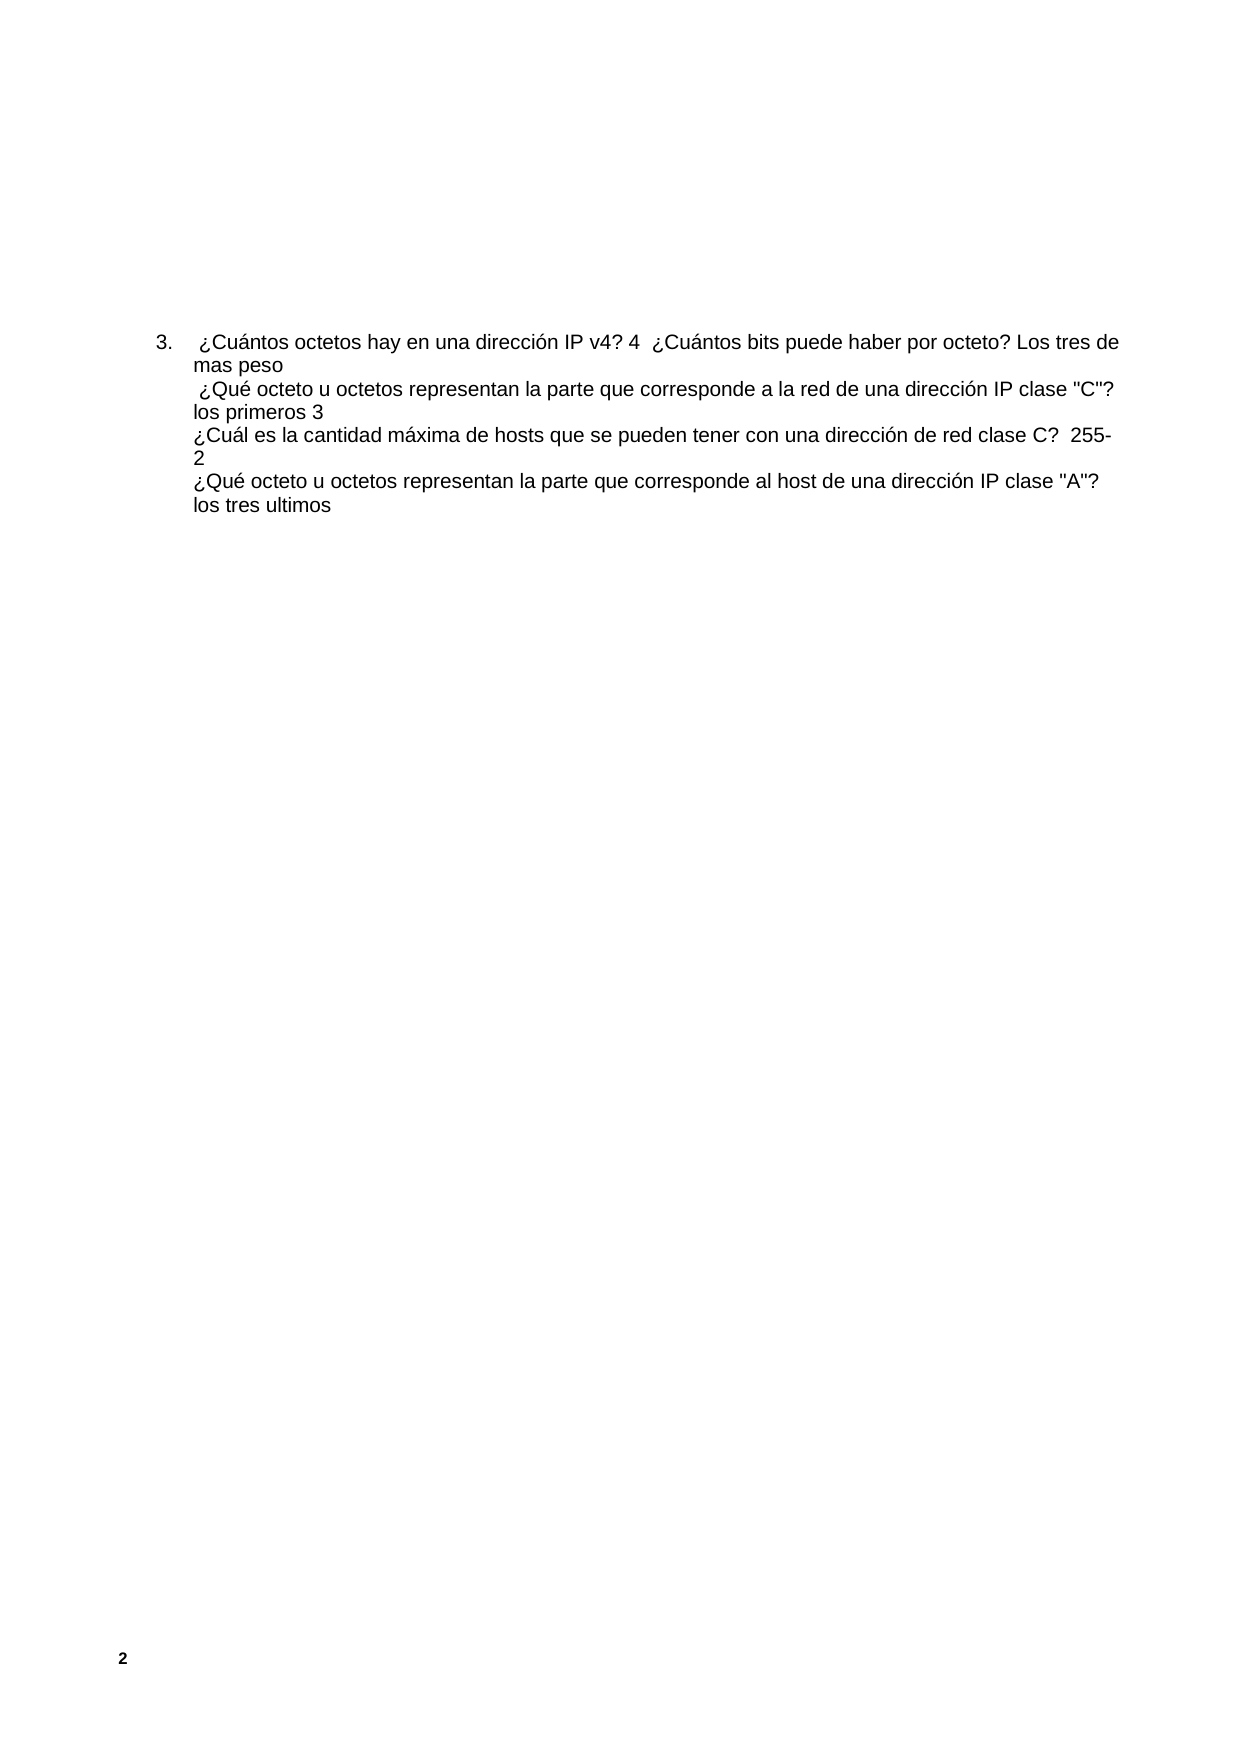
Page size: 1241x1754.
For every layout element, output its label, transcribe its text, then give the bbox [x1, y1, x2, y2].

list ¿Qué octeto u octetos representan la parte que corresponde a la red de una dirección IP clase "C"? los primeros 3 [156, 377, 1122, 424]
list ¿Qué octeto u octetos representan la parte que corresponde al host de una dirección IP clase "A"? los tres ultimos [156, 470, 1122, 517]
list ¿Cuál es la cantidad máxima de hosts que se pueden tener con una dirección de red clase C? 255-2 [156, 424, 1122, 470]
list ¿Cuántos octetos hay en una dirección IP v4? 4 ¿Cuántos bits puede haber por octeto? Los tres de mas peso [156, 331, 1122, 377]
